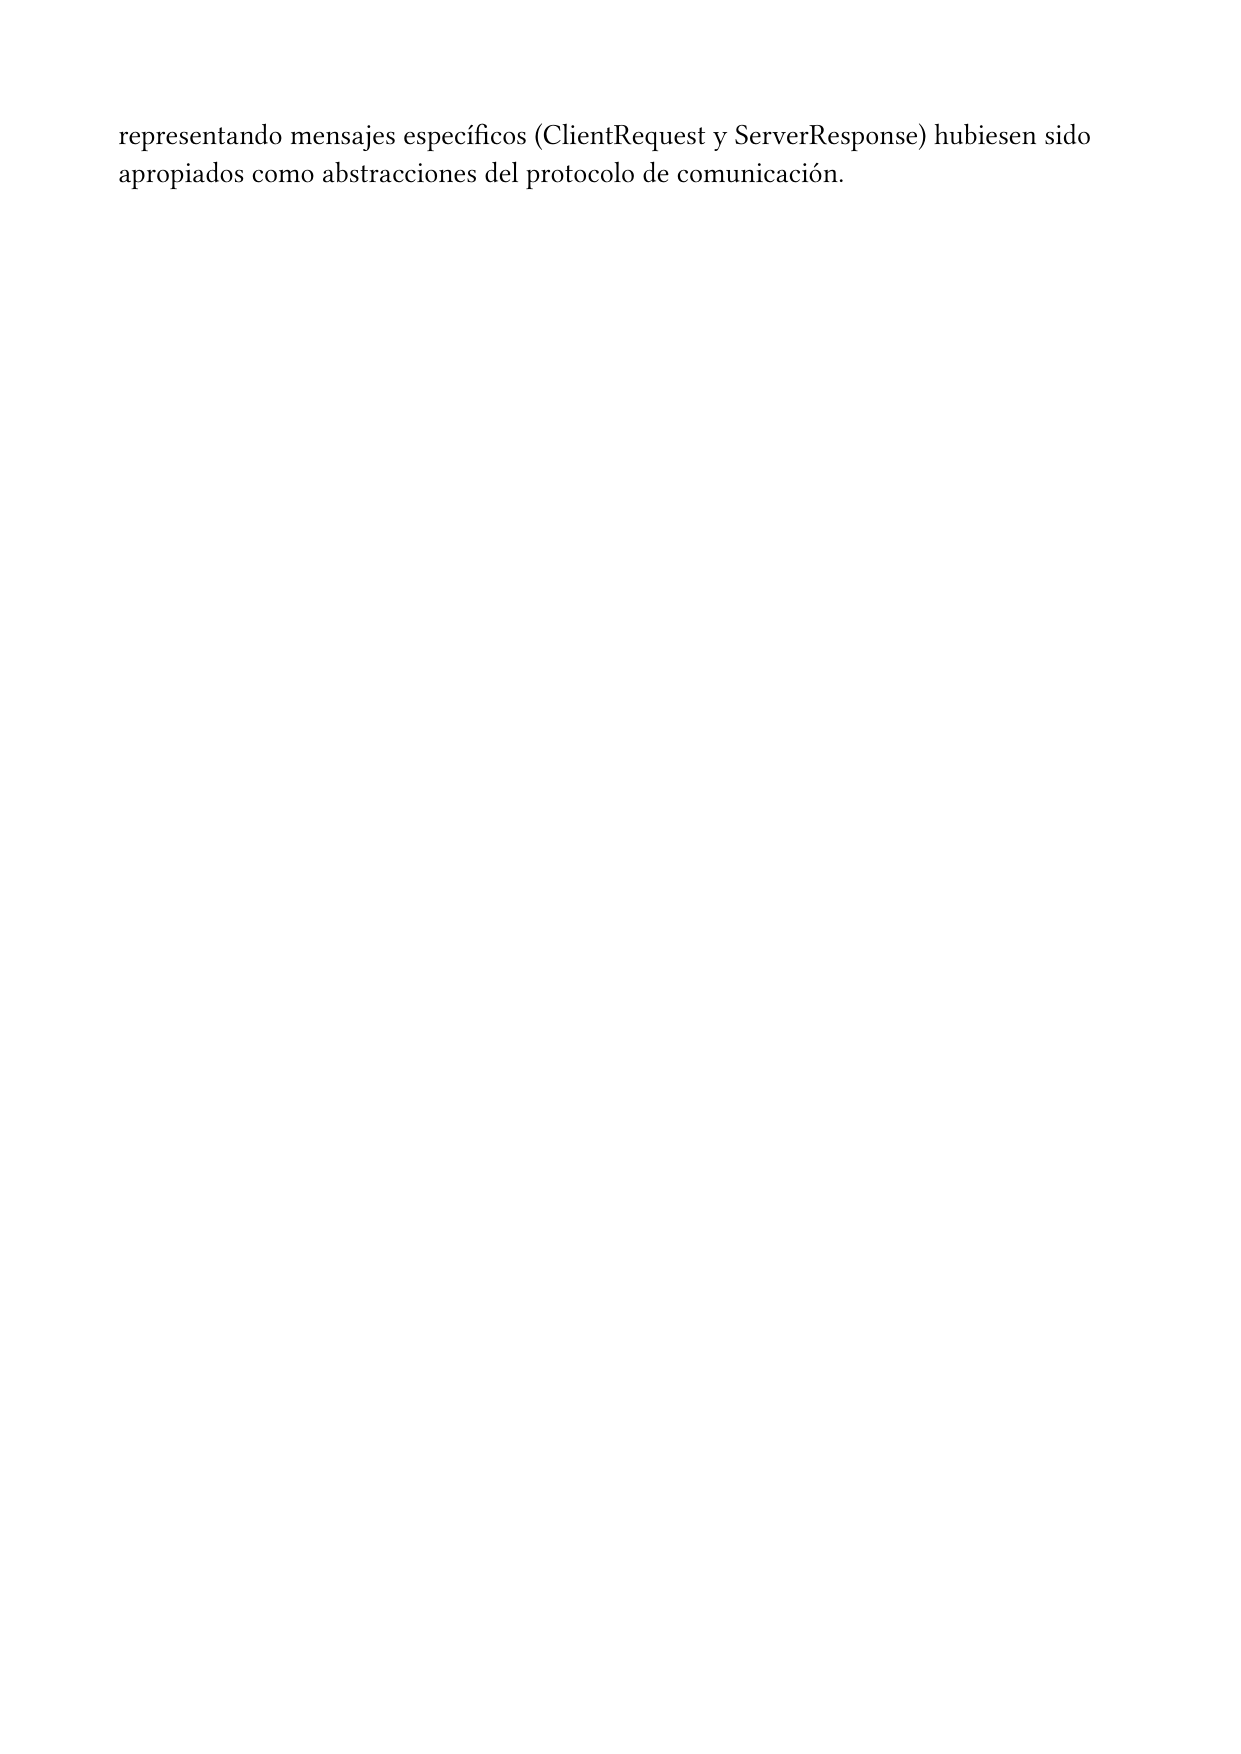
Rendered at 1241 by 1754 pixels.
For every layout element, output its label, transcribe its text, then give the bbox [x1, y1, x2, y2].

text representando mensajes específicos (ClientRequest y ServerResponse) hubiesen sido apropiados como abstracciones del protocolo de comunicación. [118, 118, 1122, 189]
